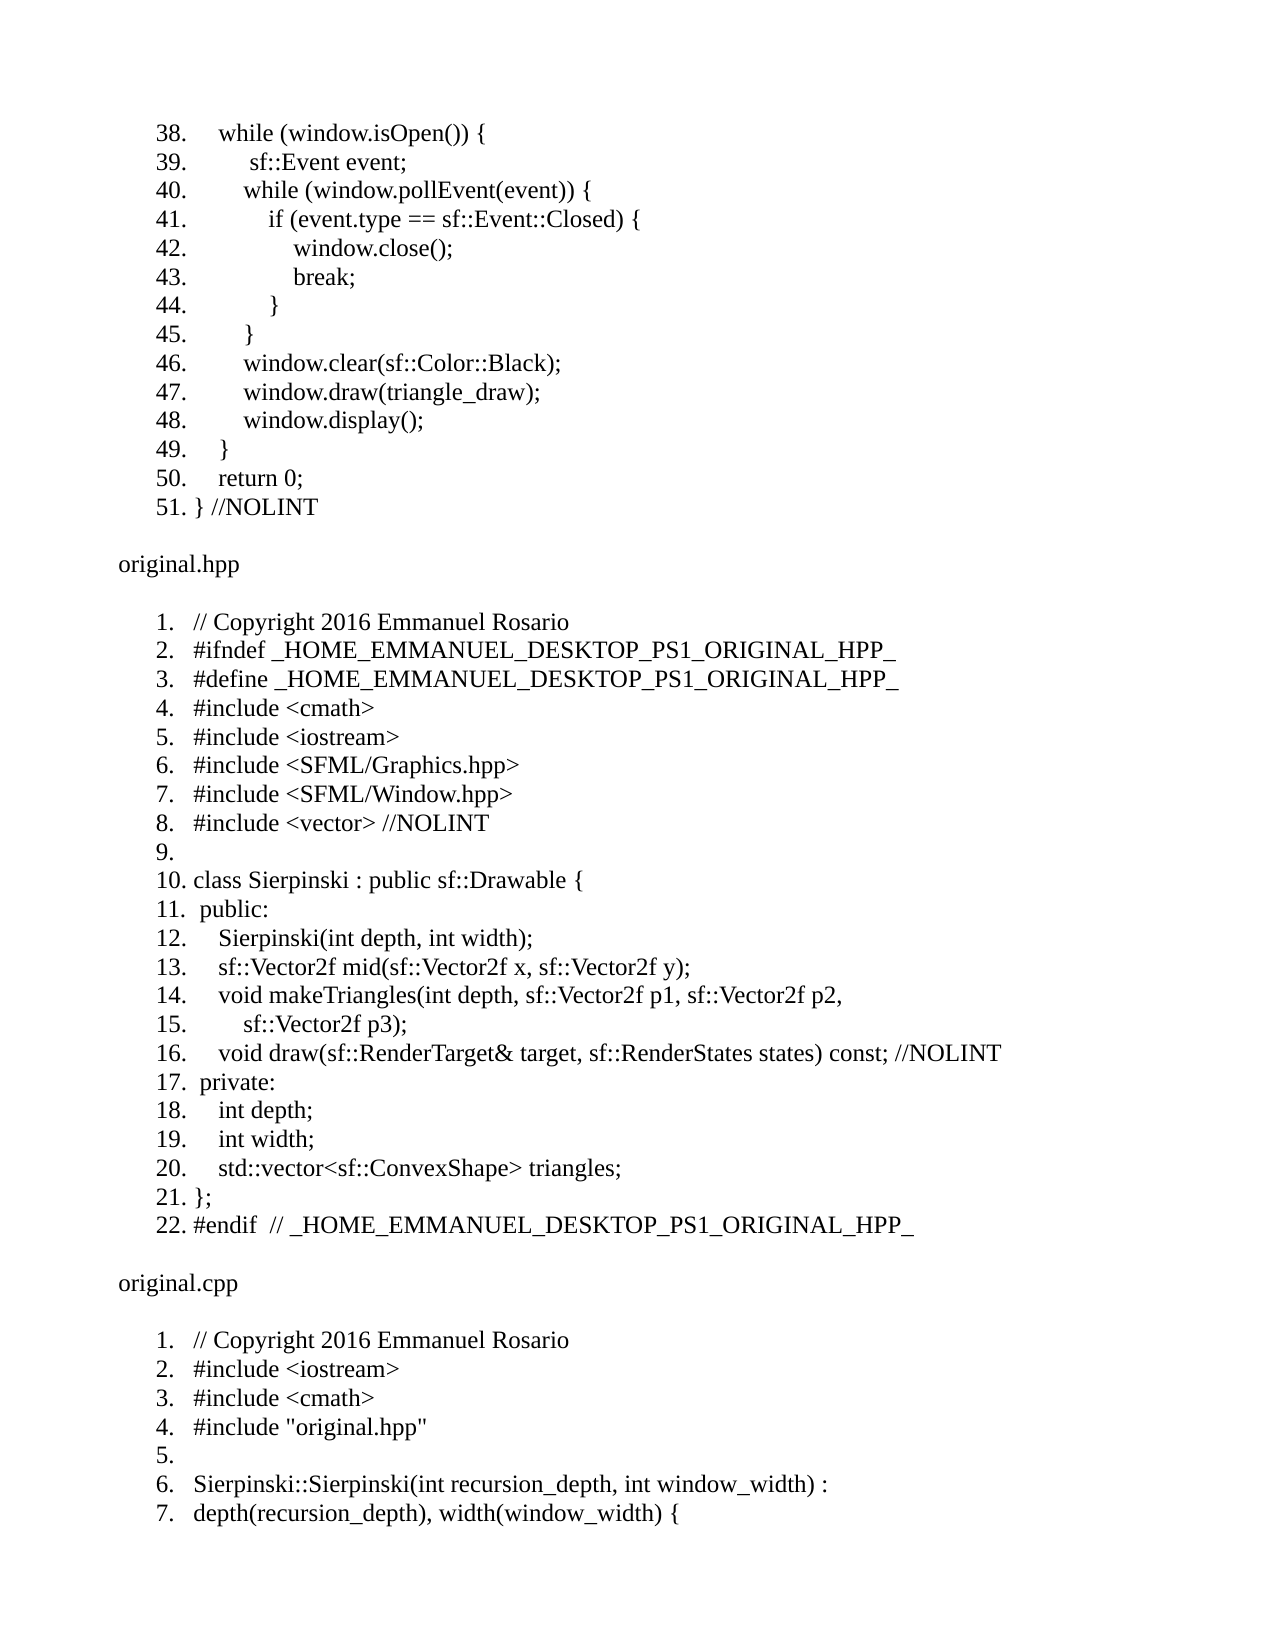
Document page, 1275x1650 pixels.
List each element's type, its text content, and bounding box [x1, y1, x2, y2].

list #ifndef _HOME_EMMANUEL_DESKTOP_PS1_ORIGINAL_HPP_ [156, 636, 1157, 664]
text original.cpp [118, 1268, 1157, 1297]
list sf::Vector2f p3); [156, 1009, 1157, 1038]
list public: [156, 894, 1157, 923]
list private: [156, 1067, 1157, 1096]
list }; [156, 1182, 1157, 1211]
list window.clear(sf::Color::Black); [156, 348, 1157, 377]
list #include <cmath> [156, 1383, 1157, 1412]
list Sierpinski(int depth, int width); [156, 923, 1157, 952]
list int depth; [156, 1096, 1157, 1124]
list break; [156, 262, 1157, 291]
list window.close(); [156, 233, 1157, 262]
list #define _HOME_EMMANUEL_DESKTOP_PS1_ORIGINAL_HPP_ [156, 664, 1157, 693]
list return 0; [156, 463, 1157, 492]
list sf::Event event; [156, 147, 1157, 176]
list #include <SFML/Graphics.hpp> [156, 751, 1157, 779]
list } [156, 291, 1157, 319]
list #endif // _HOME_EMMANUEL_DESKTOP_PS1_ORIGINAL_HPP_ [156, 1211, 1157, 1239]
list #include <iostream> [156, 1354, 1157, 1383]
text original.hpp [118, 549, 1157, 578]
list } //NOLINT [156, 492, 1157, 521]
list while (window.pollEvent(event)) { [156, 176, 1157, 204]
list int width; [156, 1124, 1157, 1153]
list #include <iostream> [156, 722, 1157, 751]
list std::vector<sf::ConvexShape> triangles; [156, 1153, 1157, 1182]
list #include <vector> //NOLINT [156, 808, 1157, 837]
list sf::Vector2f mid(sf::Vector2f x, sf::Vector2f y); [156, 952, 1157, 981]
list #include "original.hpp" [156, 1412, 1157, 1441]
list // Copyright 2016 Emmanuel Rosario [156, 1326, 1157, 1354]
list #include <cmath> [156, 693, 1157, 722]
list #include <SFML/Window.hpp> [156, 779, 1157, 808]
list depth(recursion_depth), width(window_width) { [156, 1498, 1157, 1527]
list class Sierpinski : public sf::Drawable { [156, 866, 1157, 894]
list window.display(); [156, 406, 1157, 434]
list void draw(sf::RenderTarget& target, sf::RenderStates states) const; //NOLINT [156, 1038, 1157, 1067]
list // Copyright 2016 Emmanuel Rosario [156, 607, 1157, 636]
list if (event.type == sf::Event::Closed) { [156, 204, 1157, 233]
list } [156, 319, 1157, 348]
list } [156, 434, 1157, 463]
list Sierpinski::Sierpinski(int recursion_depth, int window_width) : [156, 1469, 1157, 1498]
list while (window.isOpen()) { [156, 118, 1157, 147]
list void makeTriangles(int depth, sf::Vector2f p1, sf::Vector2f p2, [156, 981, 1157, 1009]
list window.draw(triangle_draw); [156, 377, 1157, 406]
